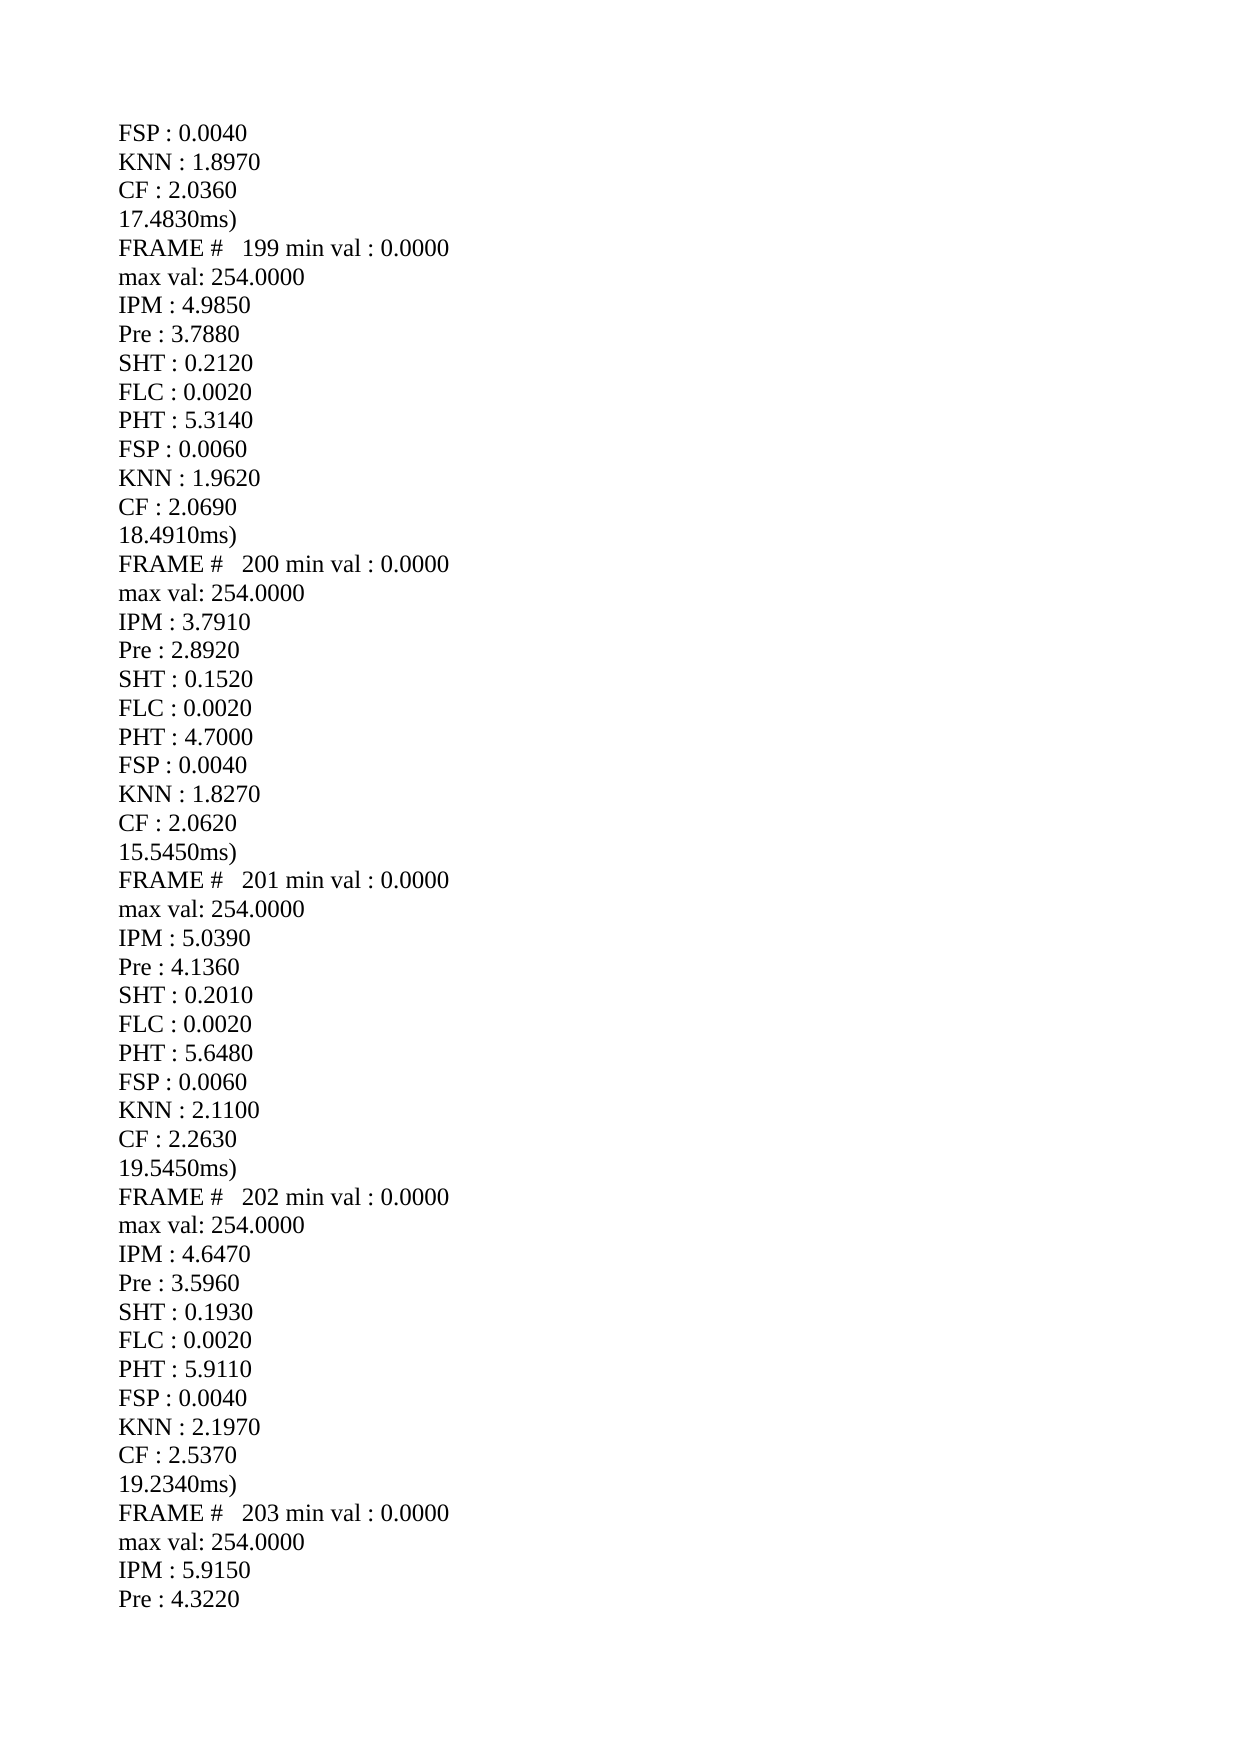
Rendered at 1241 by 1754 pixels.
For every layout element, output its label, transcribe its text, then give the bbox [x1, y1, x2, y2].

text KNN : 1.9620 [118, 463, 1122, 492]
text CF : 2.0360 [118, 176, 1122, 204]
text FLC : 0.0020 [118, 1326, 1122, 1354]
text PHT : 5.9110 [118, 1354, 1122, 1383]
text IPM : 3.7910 [118, 607, 1122, 636]
text IPM : 5.0390 [118, 923, 1122, 952]
text PHT : 5.3140 [118, 406, 1122, 434]
text max val: 254.0000 [118, 578, 1122, 607]
text PHT : 5.6480 [118, 1038, 1122, 1067]
text CF : 2.0690 [118, 492, 1122, 521]
text KNN : 2.1970 [118, 1412, 1122, 1441]
text FSP : 0.0040 [118, 1383, 1122, 1412]
text KNN : 1.8970 [118, 147, 1122, 176]
text max val: 254.0000 [118, 262, 1122, 291]
text IPM : 4.9850 [118, 291, 1122, 319]
text FRAME # 202 min val : 0.0000 [118, 1182, 1122, 1211]
text FLC : 0.0020 [118, 693, 1122, 722]
text Pre : 4.1360 [118, 952, 1122, 981]
text 18.4910ms) [118, 521, 1122, 549]
text Pre : 3.7880 [118, 319, 1122, 348]
text max val: 254.0000 [118, 894, 1122, 923]
text FRAME # 199 min val : 0.0000 [118, 233, 1122, 262]
text Pre : 4.3220 [118, 1584, 1122, 1613]
text SHT : 0.1520 [118, 664, 1122, 693]
text FSP : 0.0060 [118, 1067, 1122, 1096]
text Pre : 2.8920 [118, 636, 1122, 664]
text CF : 2.0620 [118, 808, 1122, 837]
text IPM : 4.6470 [118, 1239, 1122, 1268]
text max val: 254.0000 [118, 1211, 1122, 1239]
text FSP : 0.0060 [118, 434, 1122, 463]
text 15.5450ms) [118, 837, 1122, 866]
text 19.5450ms) [118, 1153, 1122, 1182]
text KNN : 2.1100 [118, 1096, 1122, 1124]
text SHT : 0.1930 [118, 1297, 1122, 1326]
text FRAME # 203 min val : 0.0000 [118, 1498, 1122, 1527]
text CF : 2.5370 [118, 1441, 1122, 1469]
text FRAME # 200 min val : 0.0000 [118, 549, 1122, 578]
text IPM : 5.9150 [118, 1556, 1122, 1584]
text CF : 2.2630 [118, 1124, 1122, 1153]
text SHT : 0.2010 [118, 981, 1122, 1009]
text FRAME # 201 min val : 0.0000 [118, 866, 1122, 894]
text max val: 254.0000 [118, 1527, 1122, 1556]
text SHT : 0.2120 [118, 348, 1122, 377]
text 19.2340ms) [118, 1469, 1122, 1498]
text FLC : 0.0020 [118, 1009, 1122, 1038]
text 17.4830ms) [118, 204, 1122, 233]
text KNN : 1.8270 [118, 779, 1122, 808]
text FSP : 0.0040 [118, 751, 1122, 779]
text Pre : 3.5960 [118, 1268, 1122, 1297]
text FSP : 0.0040 [118, 118, 1122, 147]
text PHT : 4.7000 [118, 722, 1122, 751]
text FLC : 0.0020 [118, 377, 1122, 406]
